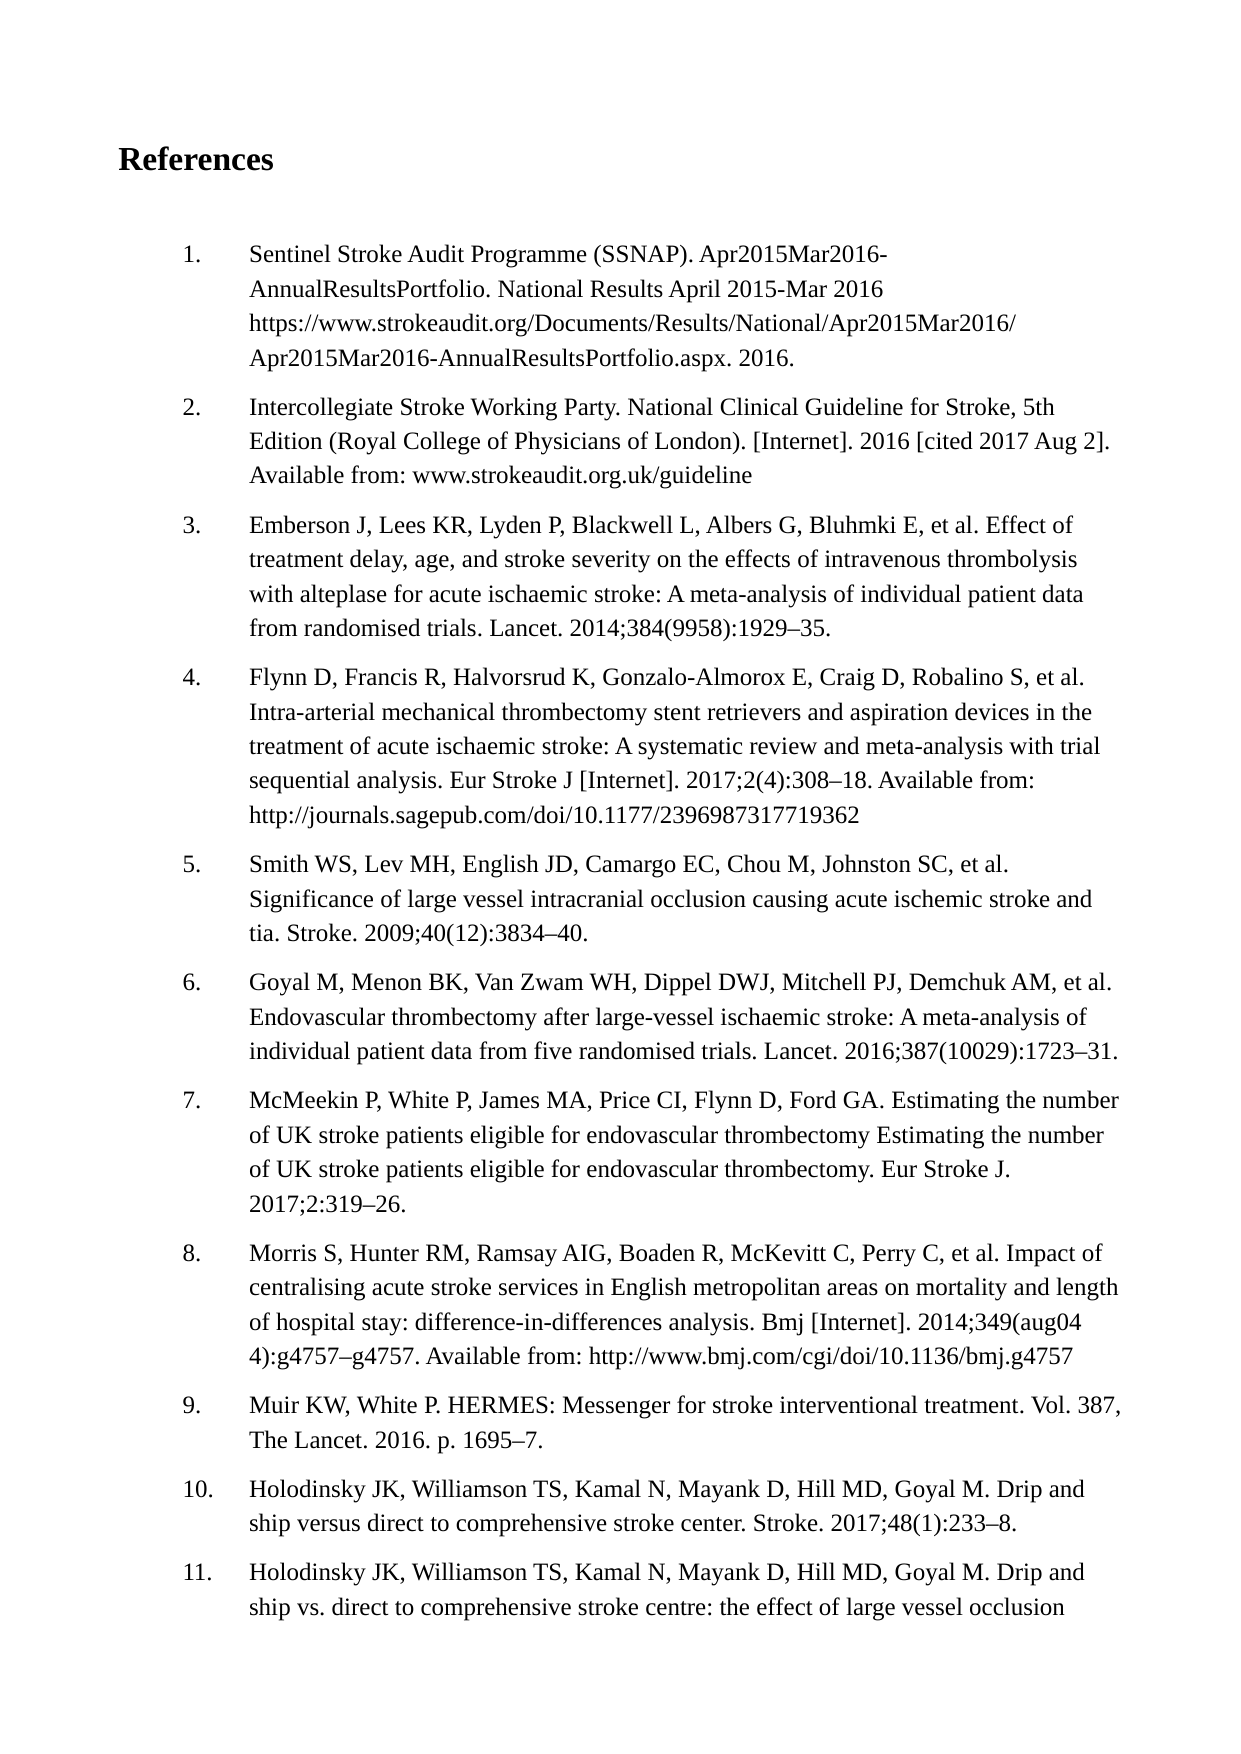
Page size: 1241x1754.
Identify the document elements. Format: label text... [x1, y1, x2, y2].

text 9. Muir KW, White P. HERMES: Messenger for stroke interventional treatment. Vol. 387, The Lancet. 2016. p. 1695–7. [182, 1390, 1122, 1453]
text 6. Goyal M, Menon BK, Van Zwam WH, Dippel DWJ, Mitchell PJ, Demchuk AM, et al. Endovascular thrombectomy after large-vessel ischaemic stroke: A meta-analysis of individual patient data from five randomised trials. Lancet. 2016;387(10029):1723–31. [182, 967, 1122, 1065]
text 1. Sentinel Stroke Audit Programme (SSNAP). Apr2015Mar2016-AnnualResultsPortfolio. National Results April 2015-Mar 2016 https://www.strokeaudit.org/Documents/Results/National/Apr2015Mar2016/Apr2015Mar2016-AnnualResultsPortfolio.aspx. 2016. [182, 239, 1122, 371]
text 5. Smith WS, Lev MH, English JD, Camargo EC, Chou M, Johnston SC, et al. Significance of large vessel intracranial occlusion causing acute ischemic stroke and tia. Stroke. 2009;40(12):3834–40. [182, 849, 1122, 947]
text 8. Morris S, Hunter RM, Ramsay AIG, Boaden R, McKevitt C, Perry C, et al. Impact of centralising acute stroke services in English metropolitan areas on mortality and length of hospital stay: difference-in-differences analysis. Bmj [Internet]. 2014;349(aug04 4):g4757–g4757. Available from: http://www.bmj.com/cgi/doi/10.1136/bmj.g4757 [182, 1238, 1122, 1370]
text 7. McMeekin P, White P, James MA, Price CI, Flynn D, Ford GA. Estimating the number of UK stroke patients eligible for endovascular thrombectomy Estimating the number of UK stroke patients eligible for endovascular thrombectomy. Eur Stroke J. 2017;2:319–26. [182, 1085, 1122, 1217]
text 4. Flynn D, Francis R, Halvorsrud K, Gonzalo-Almorox E, Craig D, Robalino S, et al. Intra-arterial mechanical thrombectomy stent retrievers and aspiration devices in the treatment of acute ischaemic stroke: A systematic review and meta-analysis with trial sequential analysis. Eur Stroke J [Internet]. 2017;2(4):308–18. Available from: http://journals.sagepub.com/doi/10.1177/2396987317719362 [182, 662, 1122, 829]
text 3. Emberson J, Lees KR, Lyden P, Blackwell L, Albers G, Bluhmki E, et al. Effect of treatment delay, age, and stroke severity on the effects of intravenous thrombolysis with alteplase for acute ischaemic stroke: A meta-analysis of individual patient data from randomised trials. Lancet. 2014;384(9958):1929–35. [182, 510, 1122, 642]
text 2. Intercollegiate Stroke Working Party. National Clinical Guideline for Stroke, 5th Edition (Royal College of Physicians of London). [Internet]. 2016 [cited 2017 Aug 2]. Available from: www.strokeaudit.org.uk/guideline [182, 392, 1122, 489]
text 11. Holodinsky JK, Williamson TS, Kamal N, Mayank D, Hill MD, Goyal M. Drip and ship vs. direct to comprehensive stroke centre: the effect of large vessel occlusion [182, 1557, 1122, 1621]
text 10. Holodinsky JK, Williamson TS, Kamal N, Mayank D, Hill MD, Goyal M. Drip and ship versus direct to comprehensive stroke center. Stroke. 2017;48(1):233–8. [182, 1474, 1122, 1537]
subtitle References [118, 139, 1122, 178]
